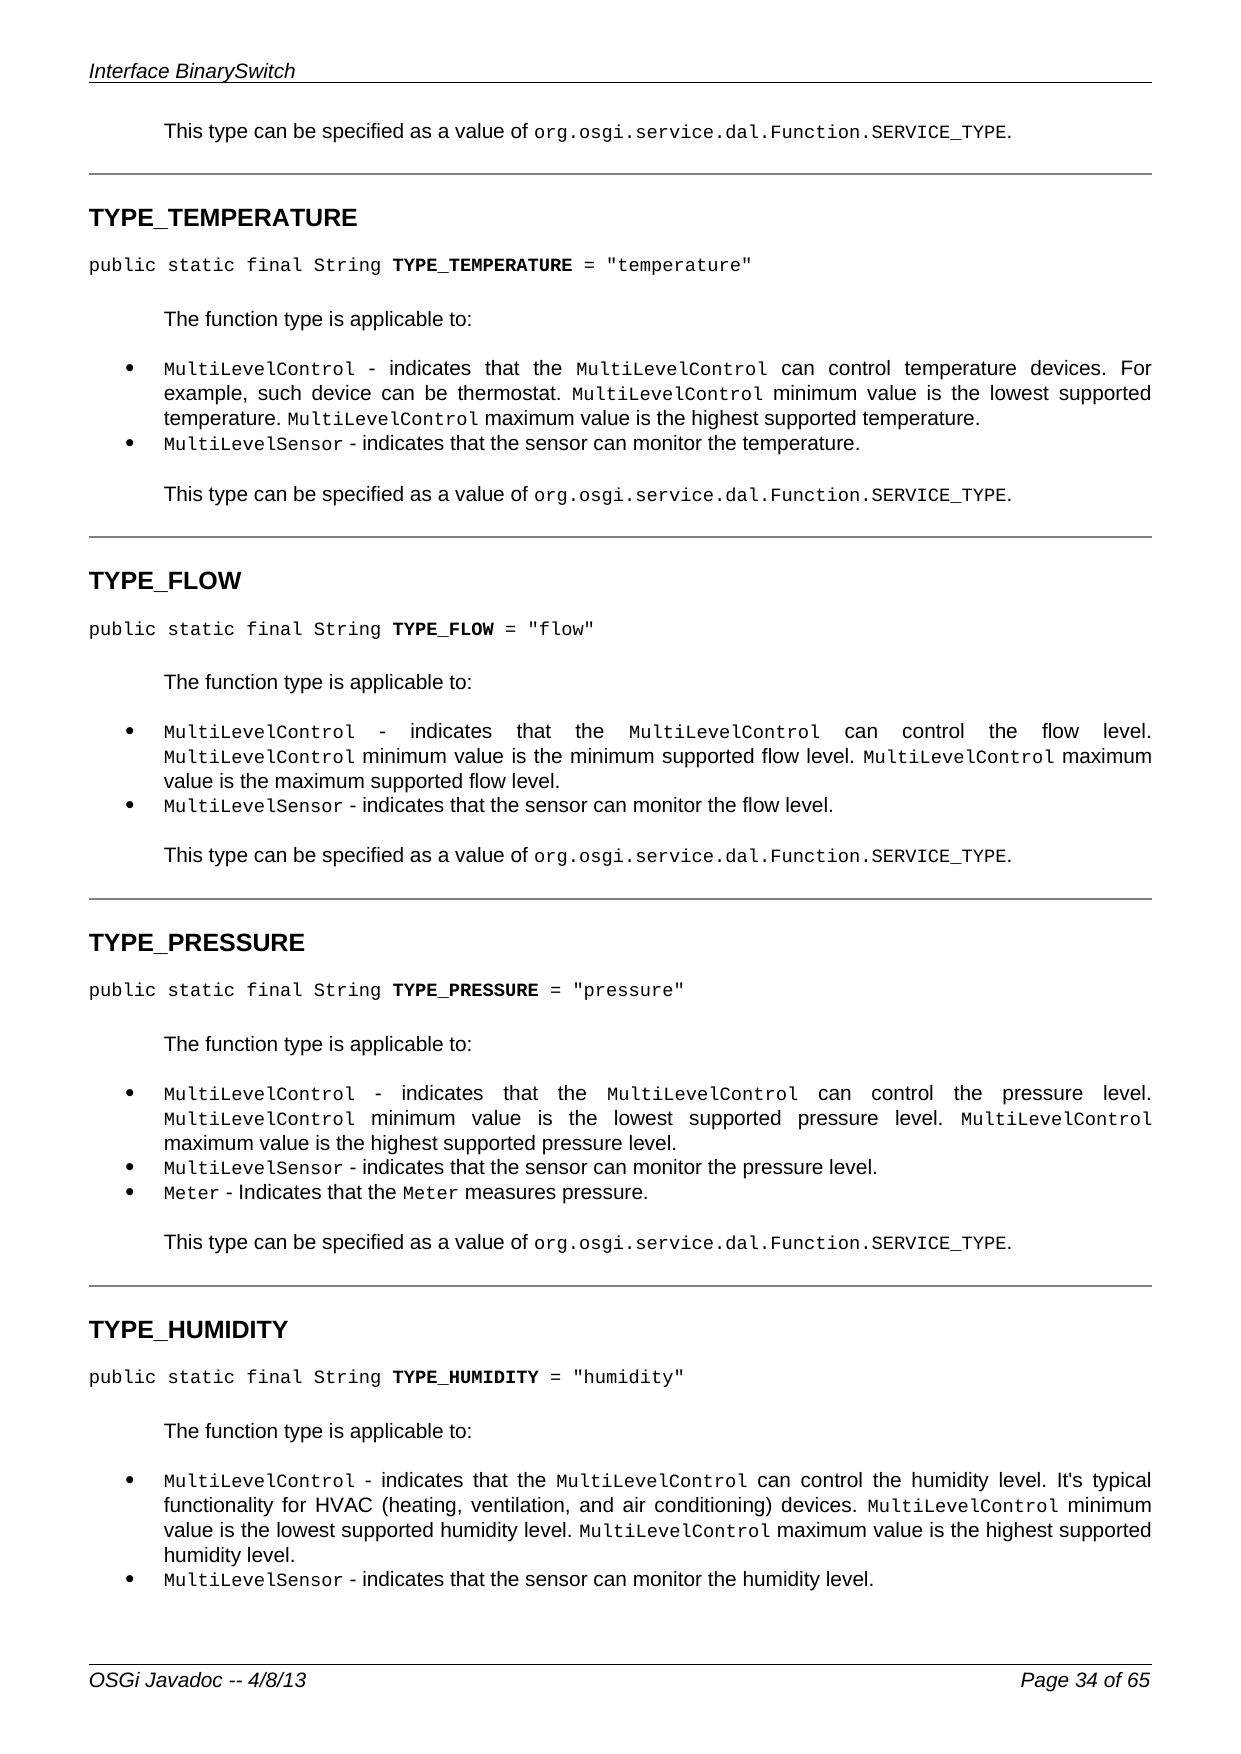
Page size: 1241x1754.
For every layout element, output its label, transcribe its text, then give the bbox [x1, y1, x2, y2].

subtitle TYPE_TEMPERATURE [88, 203, 1152, 232]
subtitle TYPE_HUMIDITY [88, 1315, 1152, 1344]
text This type can be specified as a value of org.osgi.service.dal.Function.SERVICE_TYPE. [163, 843, 1152, 868]
list MultiLevelControl - indicates that the MultiLevelControl can control the pressure level. MultiLevelControl minimum value is the lowest supported pressure level. MultiLevelControl maximum value is the highest supported pressure level. [126, 1080, 1152, 1155]
list MultiLevelSensor - indicates that the sensor can monitor the temperature. [126, 431, 1152, 456]
text This type can be specified as a value of org.osgi.service.dal.Function.SERVICE_TYPE. [163, 481, 1152, 507]
list MultiLevelSensor - indicates that the sensor can monitor the flow level. [126, 793, 1152, 818]
list Meter - Indicates that the Meter measures pressure. [126, 1180, 1152, 1205]
text public static final String TYPE_HUMIDITY = "humidity" [88, 1368, 1152, 1389]
subtitle TYPE_PRESSURE [88, 928, 1152, 957]
text public static final String TYPE_FLOW = "flow" [88, 619, 1152, 641]
list MultiLevelControl - indicates that the MultiLevelControl can control temperature devices. For example, such device can be thermostat. MultiLevelControl minimum value is the lowest supported temperature. MultiLevelControl maximum value is the highest supported temperature. [126, 356, 1152, 431]
text public static final String TYPE_PRESSURE = "pressure" [88, 981, 1152, 1002]
list MultiLevelControl - indicates that the MultiLevelControl can control the flow level. MultiLevelControl minimum value is the minimum supported flow level. MultiLevelControl maximum value is the maximum supported flow level. [126, 719, 1152, 793]
text This type can be specified as a value of org.osgi.service.dal.Function.SERVICE_TYPE. [163, 118, 1152, 144]
text The function type is applicable to: [163, 1031, 1152, 1055]
text public static final String TYPE_TEMPERATURE = "temperature" [88, 256, 1152, 277]
text The function type is applicable to: [163, 307, 1152, 331]
list MultiLevelSensor - indicates that the sensor can monitor the humidity level. [126, 1567, 1152, 1592]
list MultiLevelControl - indicates that the MultiLevelControl can control the humidity level. It's typical functionality for HVAC (heating, ventilation, and air conditioning) devices. MultiLevelControl minimum value is the lowest supported humidity level. MultiLevelControl maximum value is the highest supported humidity level. [126, 1467, 1152, 1567]
text The function type is applicable to: [163, 670, 1152, 694]
list MultiLevelSensor - indicates that the sensor can monitor the pressure level. [126, 1155, 1152, 1180]
subtitle TYPE_FLOW [88, 566, 1152, 595]
text The function type is applicable to: [163, 1418, 1152, 1442]
text This type can be specified as a value of org.osgi.service.dal.Function.SERVICE_TYPE. [163, 1230, 1152, 1255]
